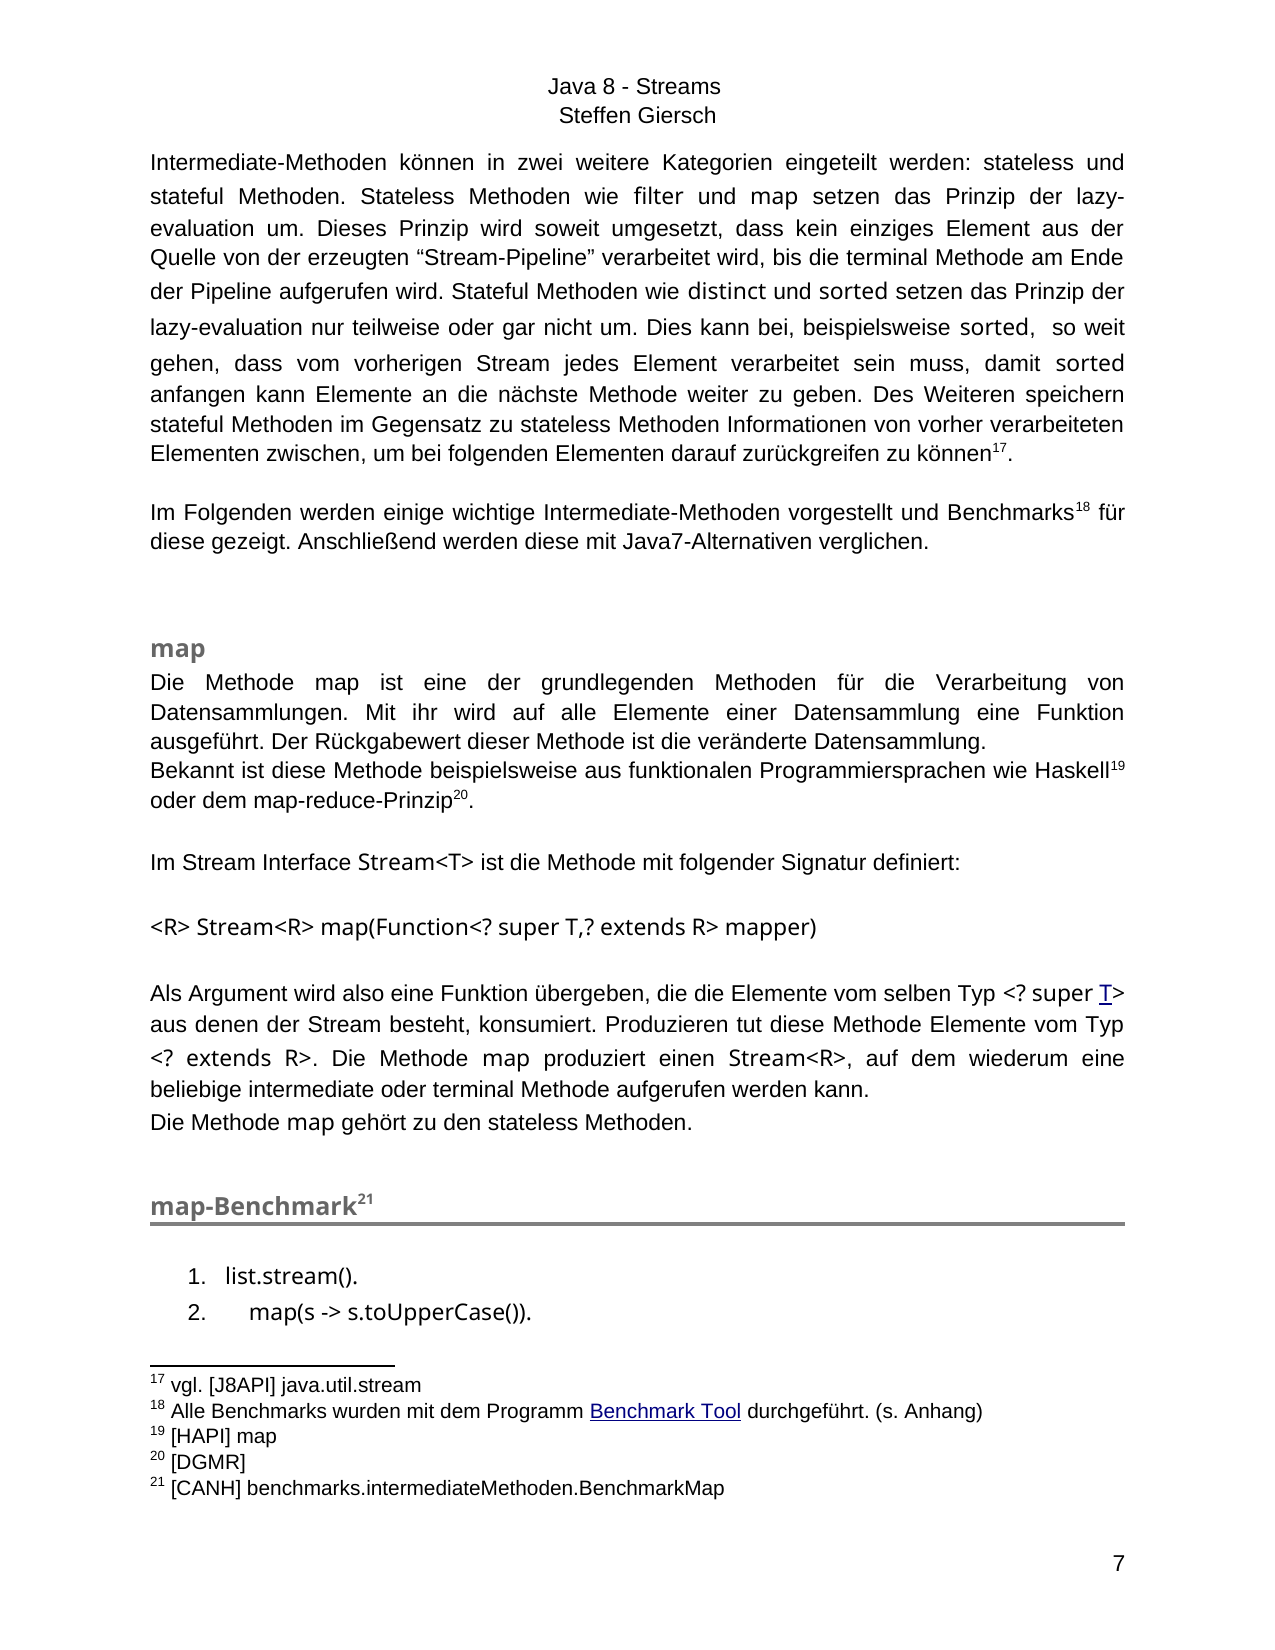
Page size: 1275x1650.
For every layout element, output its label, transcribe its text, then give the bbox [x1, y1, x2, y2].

text Als Argument wird also eine Funktion übergeben, die die Elemente vom selben Typ <? super T> aus denen der Stream besteht, konsumiert. Produzieren tut diese Methode Elemente vom Typ <? extends R>. Die Methode map produziert einen Stream<R>, auf dem wiederum eine beliebige intermediate oder terminal Methode aufgerufen werden kann. [150, 977, 1125, 1103]
text <R> Stream<R> map(Function<? super T,? extends R> mapper) [150, 911, 1125, 943]
list map(s -> s.toUpperCase()). [187, 1296, 1125, 1327]
text vgl. [J8API] java.util.stream [150, 1372, 1125, 1397]
text [CANH] benchmarks.intermediateMethoden.BenchmarkMap [150, 1474, 1125, 1500]
text [HAPI] map [150, 1423, 1125, 1449]
list list.stream(). [187, 1260, 1125, 1291]
text Die Methode map ist eine der grundlegenden Methoden für die Verarbeitung von Datensammlungen. Mit ihr wird auf alle Elemente einer Datensammlung eine Funktion ausgeführt. Der Rückgabewert dieser Methode ist die veränderte Datensammlung. [150, 670, 1125, 754]
subtitle map [150, 631, 1125, 665]
text Intermediate-Methoden können in zwei weitere Kategorien eingeteilt werden: stateless und stateful Methoden. Stateless Methoden wie filter und map setzen das Prinzip der lazy-evaluation um. Dieses Prinzip wird soweit umgesetzt, dass kein einziges Element aus der Quelle von der erzeugten “Stream-Pipeline” verarbeitet wird, bis die terminal Methode am Ende der Pipeline aufgerufen wird. Stateful Methoden wie distinct und sorted setzen das Prinzip der lazy-evaluation nur teilweise oder gar nicht um. Dies kann bei, beispielsweise sorted, so weit gehen, dass vom vorherigen Stream jedes Element verarbeitet sein muss, damit sorted anfangen kann Elemente an die nächste Methode weiter zu geben. Des Weiteren speichern stateful Methoden im Gegensatz zu stateless Methoden Informationen von vorher verarbeiteten Elementen zwischen, um bei folgenden Elementen darauf zurückgreifen zu können. [150, 150, 1125, 466]
text Im Folgenden werden einige wichtige Intermediate-Methoden vorgestellt und Benchmarks für diese gezeigt. Anschließend werden diese mit Java7-Alternativen verglichen. [150, 499, 1125, 554]
text Bekannt ist diese Methode beispielsweise aus funktionalen Programmiersprachen wie Haskell oder dem map-reduce-Prinzip. [150, 758, 1125, 813]
subtitle map-Benchmark [150, 1188, 1125, 1222]
text Alle Benchmarks wurden mit dem Programm Benchmark Tool durchgeführt. (s. Anhang) [150, 1397, 1125, 1423]
text Im Stream Interface Stream<T> ist die Methode mit folgender Signatur definiert: [150, 846, 1125, 877]
text [DGMR] [150, 1449, 1125, 1474]
text Die Methode map gehört zu den stateless Methoden. [150, 1106, 1125, 1138]
